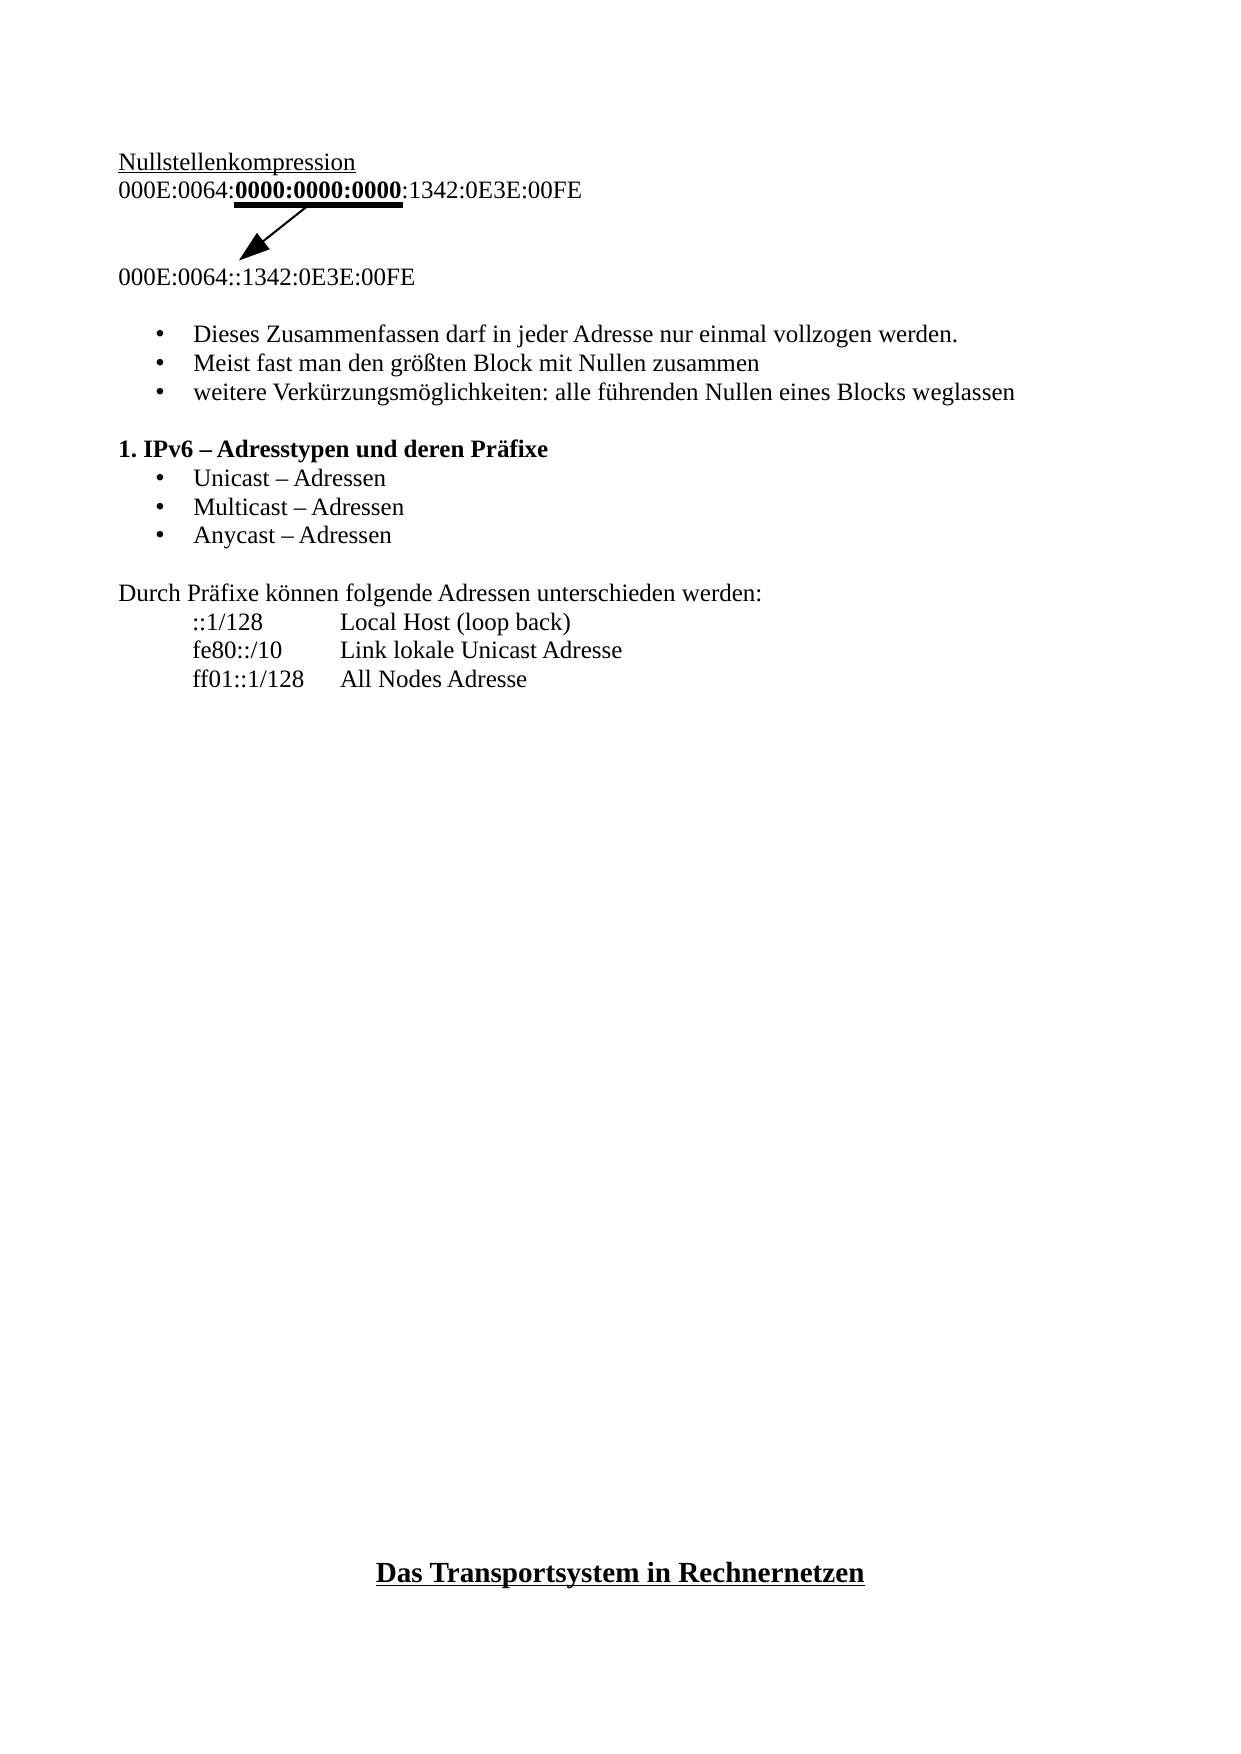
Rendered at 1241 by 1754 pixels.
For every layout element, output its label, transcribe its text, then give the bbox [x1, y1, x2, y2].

list weitere Verkürzungsmöglichkeiten: alle führenden Nullen eines Blocks weglassen [156, 377, 1122, 406]
text ff01::1/128 All Nodes Adresse [118, 664, 1122, 693]
text Durch Präfixe können folgende Adressen unterschieden werden: [118, 578, 1122, 607]
text ::1/128 Local Host (loop back) [118, 607, 1122, 636]
list Dieses Zusammenfassen darf in jeder Adresse nur einmal vollzogen werden. [156, 319, 1122, 348]
list Unicast – Adressen [156, 463, 1122, 492]
list Anycast – Adressen [156, 521, 1122, 549]
text Nullstellenkompression [118, 147, 1122, 176]
text 000E:0064::1342:0E3E:00FE [118, 262, 1122, 291]
text 000E:0064:0000:0000:0000:1342:0E3E:00FE [118, 176, 1122, 204]
text fe80::/10 Link lokale Unicast Adresse [118, 636, 1122, 664]
list Meist fast man den größten Block mit Nullen zusammen [156, 348, 1122, 377]
list Multicast – Adressen [156, 492, 1122, 521]
text 1. IPv6 – Adresstypen und deren Präfixe [118, 434, 1122, 463]
text Das Transportsystem in Rechnernetzen [118, 1556, 1122, 1589]
